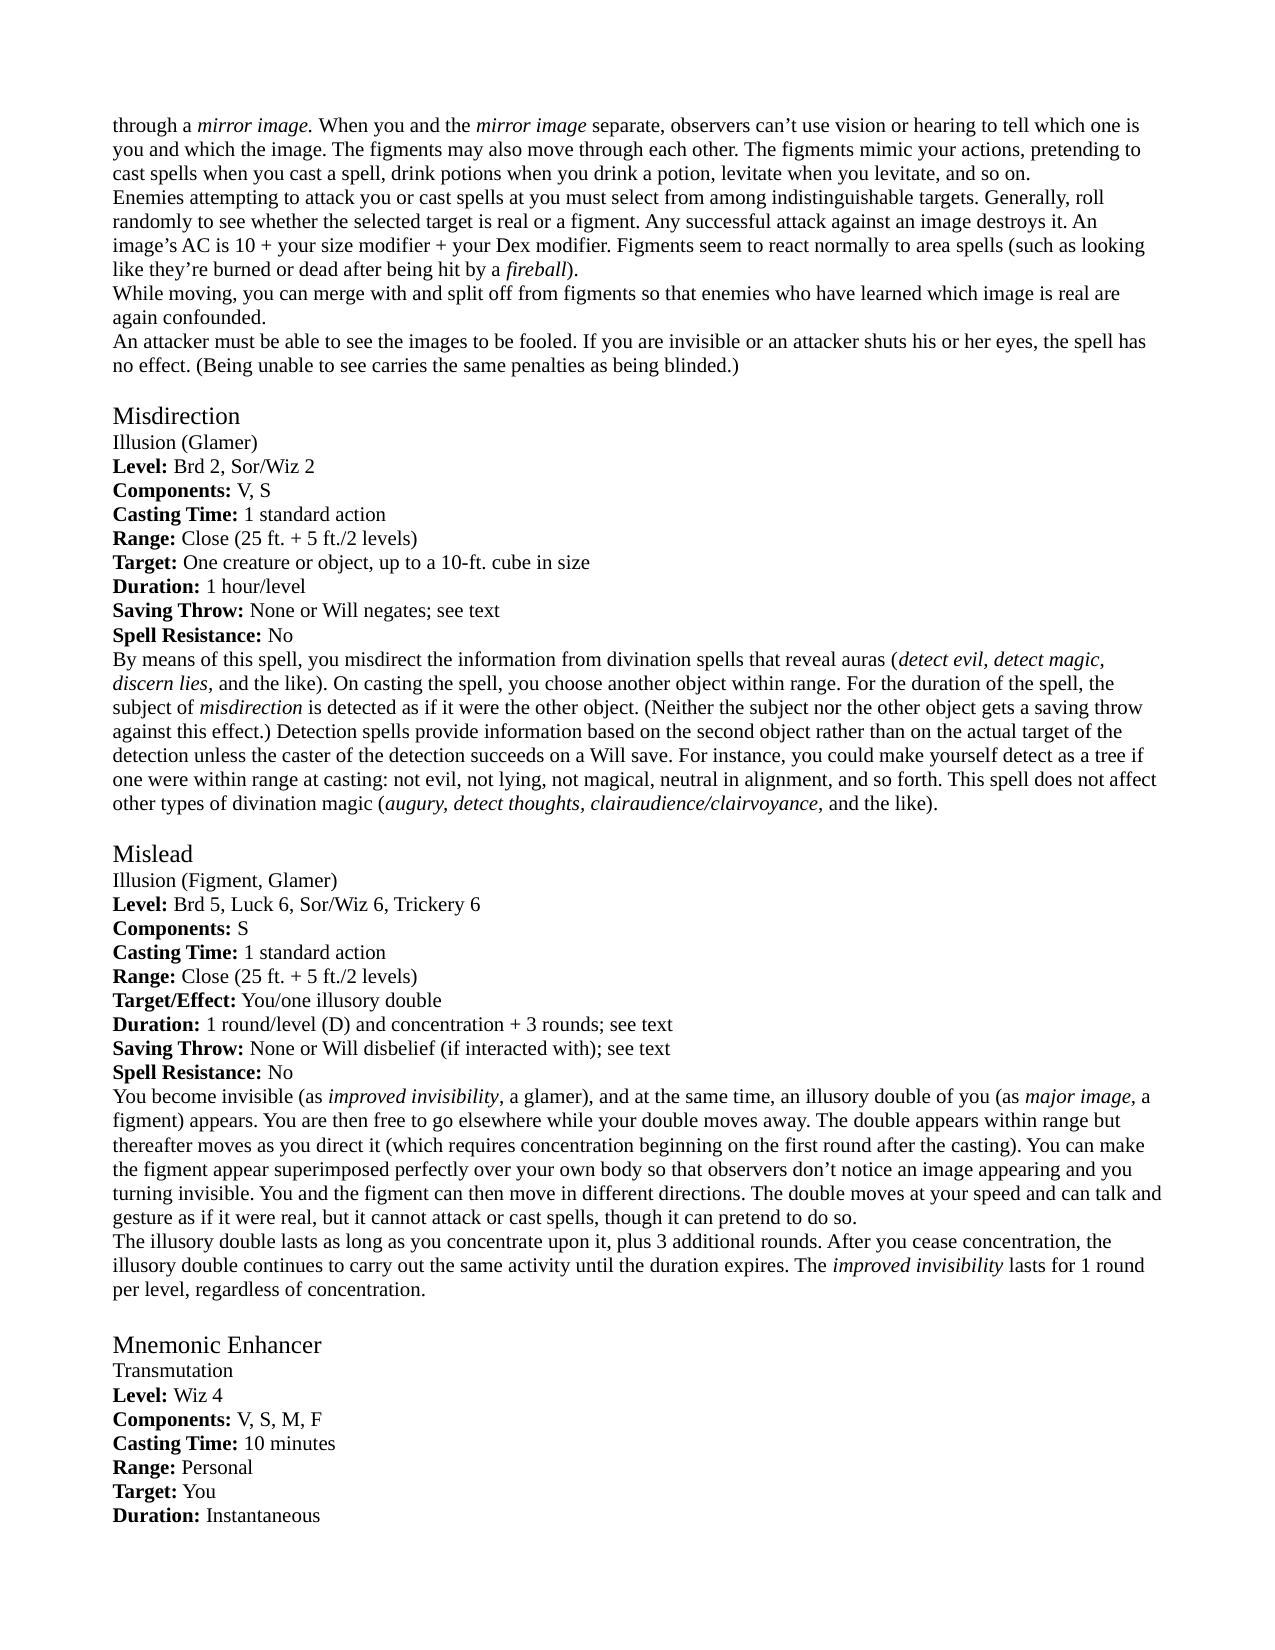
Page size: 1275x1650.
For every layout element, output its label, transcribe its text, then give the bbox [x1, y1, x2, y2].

text Spell Resistance: No [112, 622, 1162, 647]
text Components: V, S [112, 478, 1162, 502]
text Saving Throw: None or Will negates; see text [112, 598, 1162, 622]
text Casting Time: 1 standard action [112, 502, 1162, 526]
text Level: Brd 2, Sor/Wiz 2 [112, 454, 1162, 478]
text Level: Wiz 4 [112, 1382, 1162, 1407]
text The illusory double lasts as long as you concentrate upon it, plus 3 additional rounds. After you cease concentration, the illusory double continues to carry out the same activity until the duration expires. The improved invisibility lasts for 1 round per level, regardless of concentration. [112, 1229, 1162, 1301]
text Casting Time: 1 standard action [112, 940, 1162, 964]
text Target: You [112, 1479, 1162, 1503]
text Casting Time: 10 minutes [112, 1431, 1162, 1455]
text Enemies attempting to attack you or cast spells at you must select from among indistinguishable targets. Generally, roll randomly to see whether the selected target is real or a figment. Any successful attack against an image destroys it. An image’s AC is 10 + your size modifier + your Dex modifier. Figments seem to react normally to area spells (such as looking like they’re burned or dead after being hit by a fireball). [112, 185, 1162, 281]
text Components: V, S, M, F [112, 1407, 1162, 1431]
text Components: S [112, 916, 1162, 940]
text Illusion (Figment, Glamer) [112, 868, 1162, 892]
text While moving, you can merge with and split off from figments so that enemies who have learned which image is real are again confounded. [112, 281, 1162, 329]
text An attacker must be able to see the images to be fooled. If you are invisible or an attacker shuts his or her eyes, the spell has no effect. (Being unable to see carries the same penalties as being blinded.) [112, 329, 1162, 377]
text Target: One creature or object, up to a 10-ft. cube in size [112, 550, 1162, 574]
text Mnemonic Enhancer [112, 1330, 1162, 1358]
text Range: Close (25 ft. + 5 ft./2 levels) [112, 964, 1162, 988]
text Illusion (Glamer) [112, 430, 1162, 454]
text Transmutation [112, 1358, 1162, 1382]
text Range: Personal [112, 1455, 1162, 1479]
text Saving Throw: None or Will disbelief (if interacted with); see text [112, 1036, 1162, 1060]
text Duration: 1 round/level (D) and concentration + 3 rounds; see text [112, 1012, 1162, 1036]
text through a mirror image. When you and the mirror image separate, observers can’t use vision or hearing to tell which one is you and which the image. The figments may also move through each other. The figments mimic your actions, pretending to cast spells when you cast a spell, drink potions when you drink a potion, levitate when you levitate, and so on. [112, 112, 1162, 185]
text Duration: 1 hour/level [112, 574, 1162, 598]
text Mislead [112, 839, 1162, 868]
text Range: Close (25 ft. + 5 ft./2 levels) [112, 526, 1162, 550]
text You become invisible (as improved invisibility, a glamer), and at the same time, an illusory double of you (as major image, a figment) appears. You are then free to go elsewhere while your double moves away. The double appears within range but thereafter moves as you direct it (which requires concentration beginning on the first round after the casting). You can make the figment appear superimposed perfectly over your own body so that observers don’t notice an image appearing and you turning invisible. You and the figment can then move in different directions. The double moves at your speed and can talk and gesture as if it were real, but it cannot attack or cast spells, though it can pretend to do so. [112, 1084, 1162, 1229]
text Level: Brd 5, Luck 6, Sor/Wiz 6, Trickery 6 [112, 892, 1162, 916]
text Misdirection [112, 401, 1162, 430]
text Duration: Instantaneous [112, 1503, 1162, 1527]
text By means of this spell, you misdirect the information from divination spells that reveal auras (detect evil, detect magic, discern lies, and the like). On casting the spell, you choose another object within range. For the duration of the spell, the subject of misdirection is detected as if it were the other object. (Neither the subject nor the other object gets a saving throw against this effect.) Detection spells provide information based on the second object rather than on the actual target of the detection unless the caster of the detection succeeds on a Will save. For instance, you could make yourself detect as a tree if one were within range at casting: not evil, not lying, not magical, neutral in alignment, and so forth. This spell does not affect other types of divination magic (augury, detect thoughts, clairaudience/clairvoyance, and the like). [112, 647, 1162, 815]
text Target/Effect: You/one illusory double [112, 988, 1162, 1012]
text Spell Resistance: No [112, 1060, 1162, 1084]
